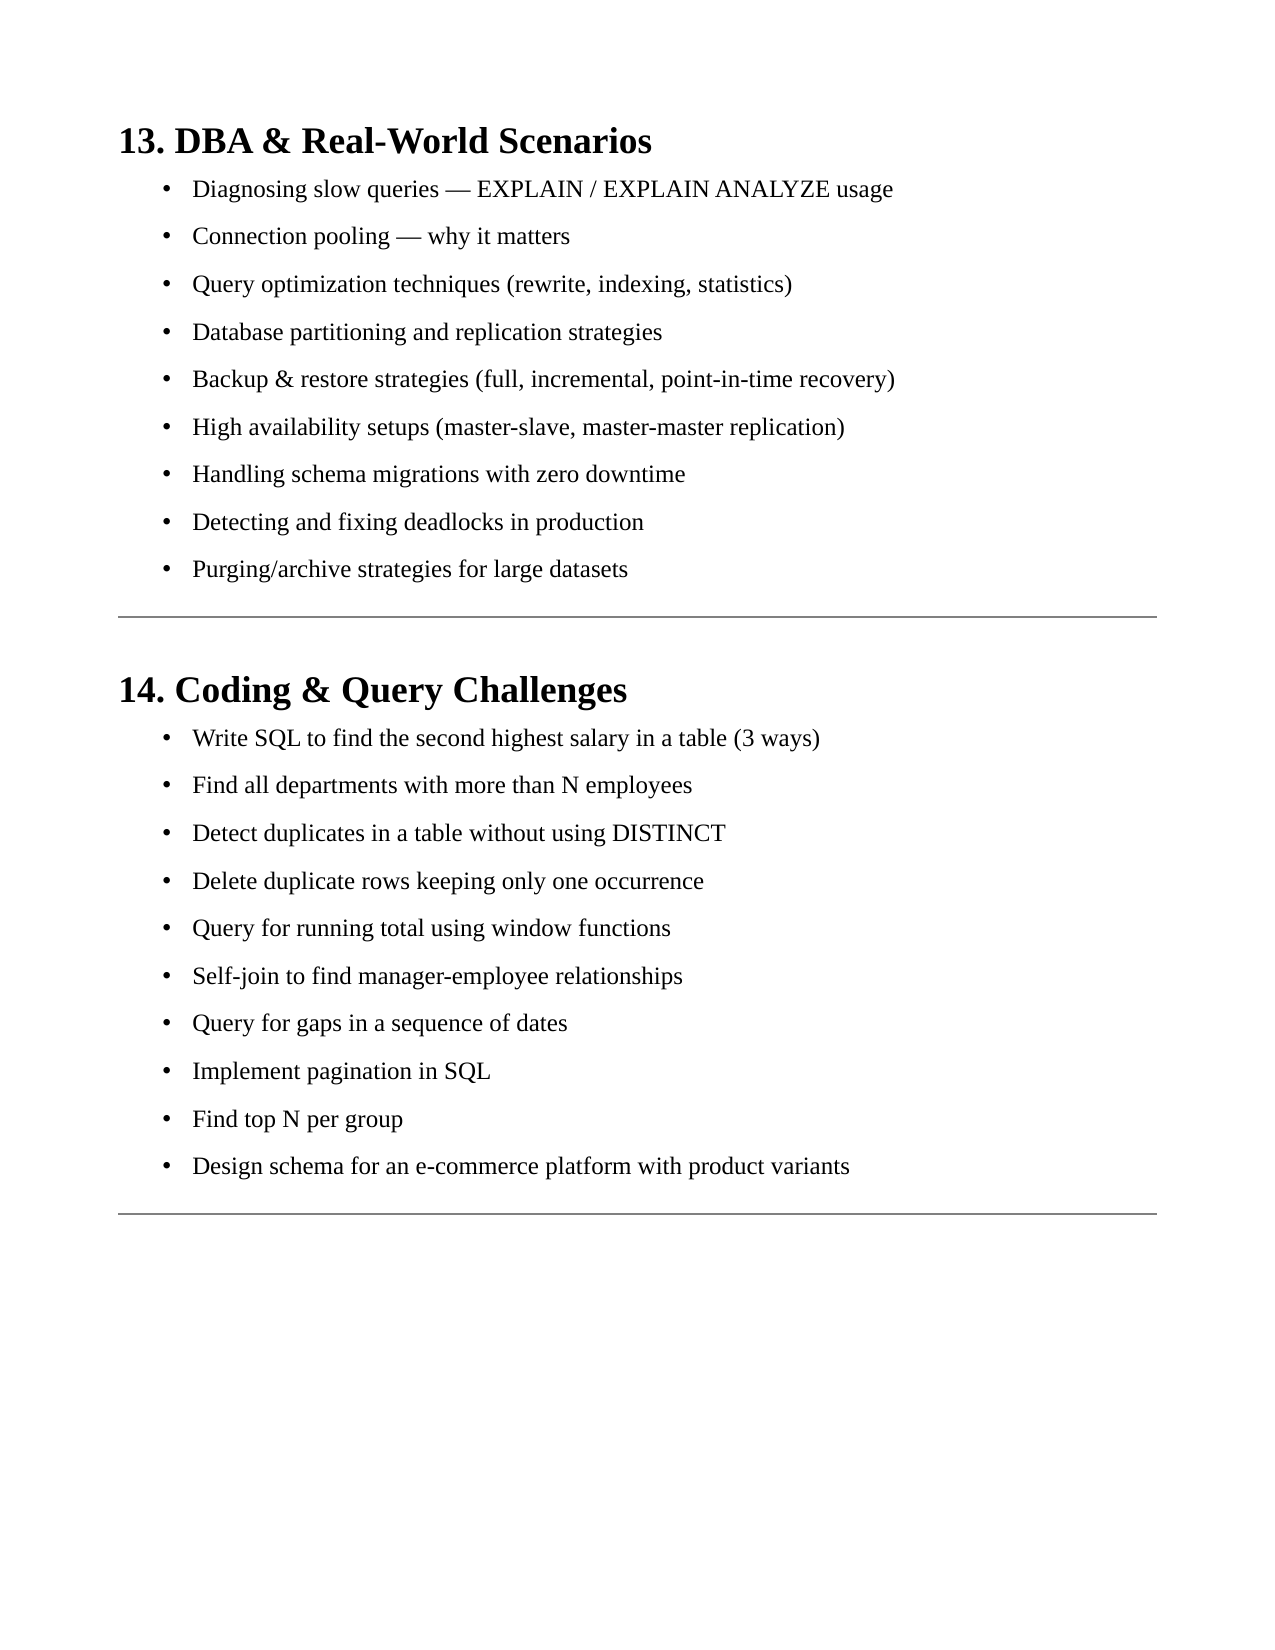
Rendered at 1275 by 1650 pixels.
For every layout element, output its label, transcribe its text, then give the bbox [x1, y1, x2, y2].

list Connection pooling — why it matters [162, 221, 1157, 250]
list Detect duplicates in a table without using DISTINCT [162, 818, 1157, 847]
list Query optimization techniques (rewrite, indexing, statistics) [162, 269, 1157, 298]
list Purging/archive strategies for large datasets [162, 554, 1157, 583]
list Find all departments with more than N employees [162, 771, 1157, 799]
list Handling schema migrations with zero downtime [162, 459, 1157, 488]
list Query for gaps in a sequence of dates [162, 1008, 1157, 1037]
list Implement pagination in SQL [162, 1056, 1157, 1085]
list Design schema for an e-commerce platform with product variants [162, 1151, 1157, 1180]
list Detecting and fixing deadlocks in production [162, 507, 1157, 536]
subtitle 14. Coding & Query Challenges [118, 667, 1157, 710]
list Backup & restore strategies (full, incremental, point-in-time recovery) [162, 364, 1157, 393]
list Delete duplicate rows keeping only one occurrence [162, 866, 1157, 894]
list Database partitioning and replication strategies [162, 317, 1157, 345]
list Query for running total using window functions [162, 913, 1157, 942]
subtitle 13. DBA & Real-World Scenarios [118, 118, 1157, 161]
list Diagnosing slow queries — EXPLAIN / EXPLAIN ANALYZE usage [162, 174, 1157, 202]
list Self-join to find manager-employee relationships [162, 961, 1157, 990]
list High availability setups (master-slave, master-master replication) [162, 412, 1157, 441]
list Find top N per group [162, 1104, 1157, 1132]
list Write SQL to find the second highest salary in a table (3 ways) [162, 723, 1157, 752]
